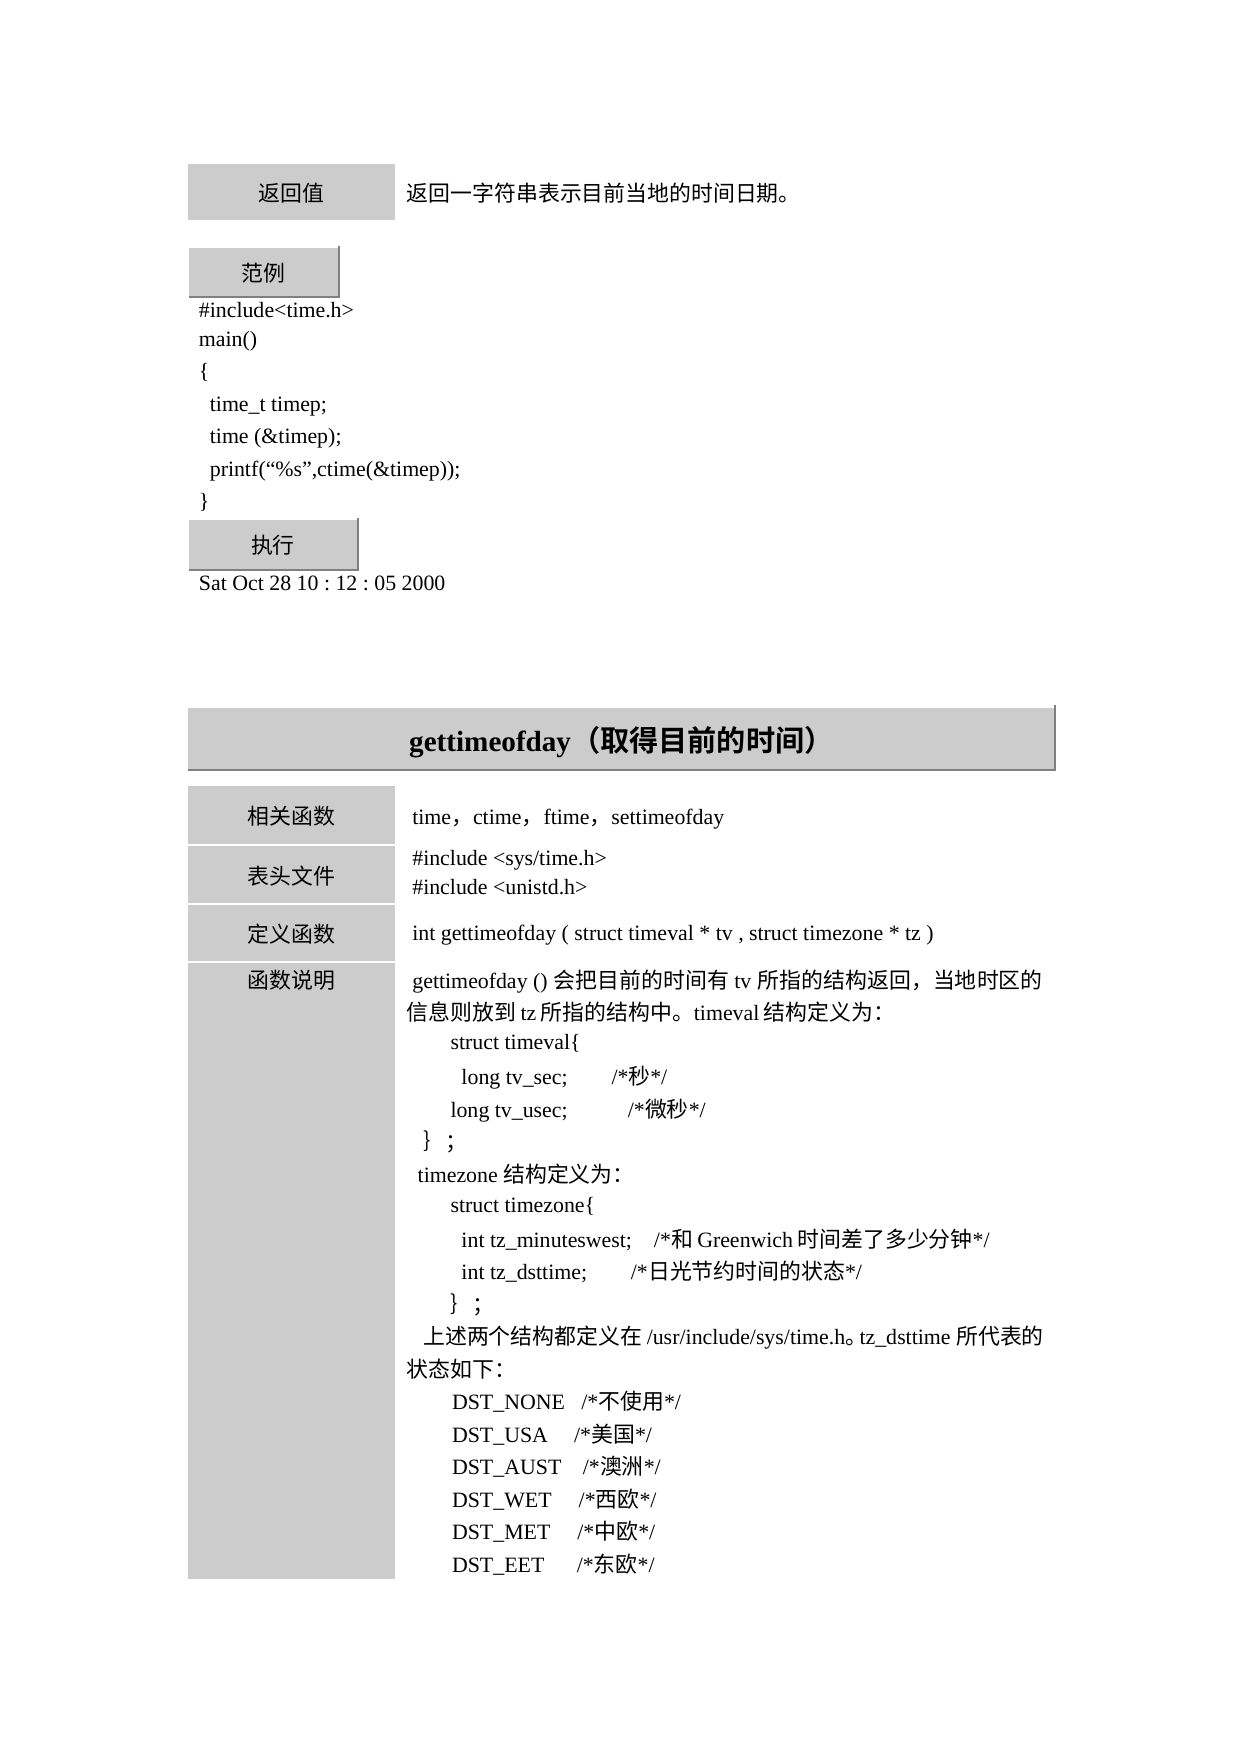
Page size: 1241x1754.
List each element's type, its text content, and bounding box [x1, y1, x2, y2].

table_header gettimeofday（取得目前的时间） [188, 708, 1054, 769]
table_cell [188, 771, 1055, 786]
table_cell [359, 518, 1055, 569]
table_cell int gettimeofday ( struct timeval * tv , struct timezone * tz ) [395, 903, 1055, 961]
table_cell [340, 246, 1055, 296]
table_cell 返回一字符串表示目前当地的时间日期。 [395, 162, 1055, 220]
table_cell 范例 [189, 248, 338, 296]
table_cell 定义函数 [188, 905, 395, 961]
table_cell time，ctime，ftime，settimeofday [395, 786, 1055, 844]
table_cell #include <sys/time.h> #include <unistd.h> [395, 844, 1055, 903]
table_cell 相关函数 [188, 786, 395, 844]
table_cell Sat Oct 28 10 : 12 : 05 2000 [188, 569, 1055, 673]
table_cell gettimeofday () 会把目前的时间有tv 所指的结构返回，当地时区的信息则放到tz所指的结构中。timeval结构定义为： struct timeval{ long tv_sec; /*秒*/ long tv_usec; /*微秒*/ ｝； timezone 结构定义为： struct timezone{ int tz_minuteswest; /*和Greenwich时间差了多少分钟*/ int tz_dsttime; /*日光节约时间的状态*/ ｝； 上述两个结构都定义在 /usr/include/sys/time.h。tz_dsttime 所代表的状态如下： DST_NONE /*不使用*/ DST_USA /*美国*/ DST_AUST /*澳洲*/ DST_WET /*西欧*/ DST_MET /*中欧*/ DST_EET /*东欧*/ [395, 961, 1055, 1579]
table_cell 表头文件 [188, 846, 395, 903]
table_cell #include<time.h> main() { time_t timep; time (&timep); printf(“%s”,ctime(&timep)); } [188, 296, 1055, 517]
table_cell [188, 220, 1055, 246]
table_cell 函数说明 [188, 963, 395, 1579]
table_cell 返回值 [188, 164, 395, 220]
table_cell 执行 [189, 520, 357, 569]
